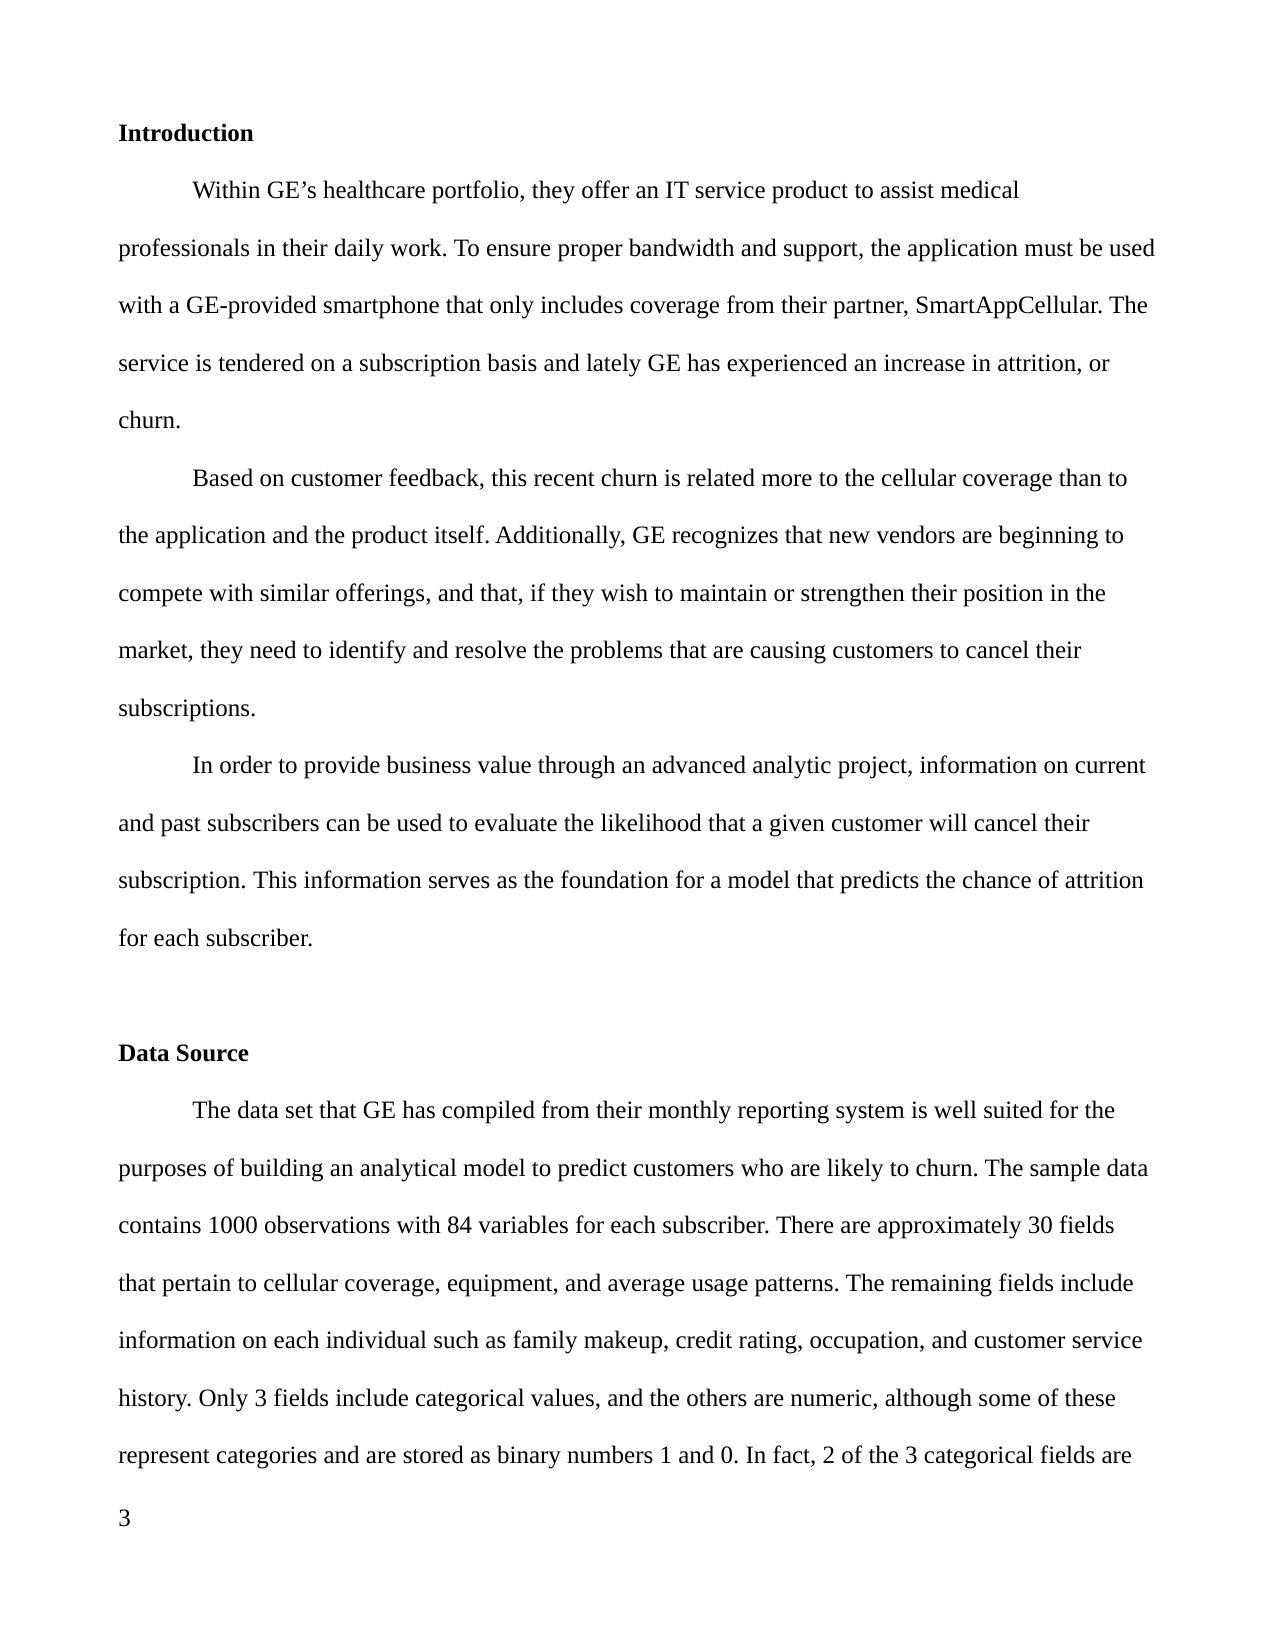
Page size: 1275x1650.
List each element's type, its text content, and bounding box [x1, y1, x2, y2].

text Within GE’s healthcare portfolio, they offer an IT service product to assist medical professionals in their daily work. To ensure proper bandwidth and support, the application must be used with a GE-provided smartphone that only includes coverage from their partner, SmartAppCellular. The service is tendered on a subscription basis and lately GE has experienced an increase in attrition, or churn. [118, 176, 1157, 434]
text In order to provide business value through an advanced analytic project, information on current and past subscribers can be used to evaluate the likelihood that a given customer will cancel their subscription. This information serves as the foundation for a model that predicts the chance of attrition for each subscriber. [118, 751, 1157, 952]
text Introduction [118, 118, 1157, 147]
text The data set that GE has compiled from their monthly reporting system is well suited for the purposes of building an analytical model to predict customers who are likely to churn. The sample data contains 1000 observations with 84 variables for each subscriber. There are approximately 30 fields that pertain to cellular coverage, equipment, and average usage patterns. The remaining fields include information on each individual such as family makeup, credit rating, occupation, and customer service history. Only 3 fields include categorical values, and the others are numeric, although some of these represent categories and are stored as binary numbers 1 and 0. In fact, 2 of the 3 categorical fields are [118, 1096, 1157, 1469]
text Based on customer feedback, this recent churn is related more to the cellular coverage than to the application and the product itself. Additionally, GE recognizes that new vendors are beginning to compete with similar offerings, and that, if they wish to maintain or strengthen their position in the market, they need to identify and resolve the problems that are causing customers to cancel their subscriptions. [118, 463, 1157, 722]
text Data Source [118, 1038, 1157, 1067]
